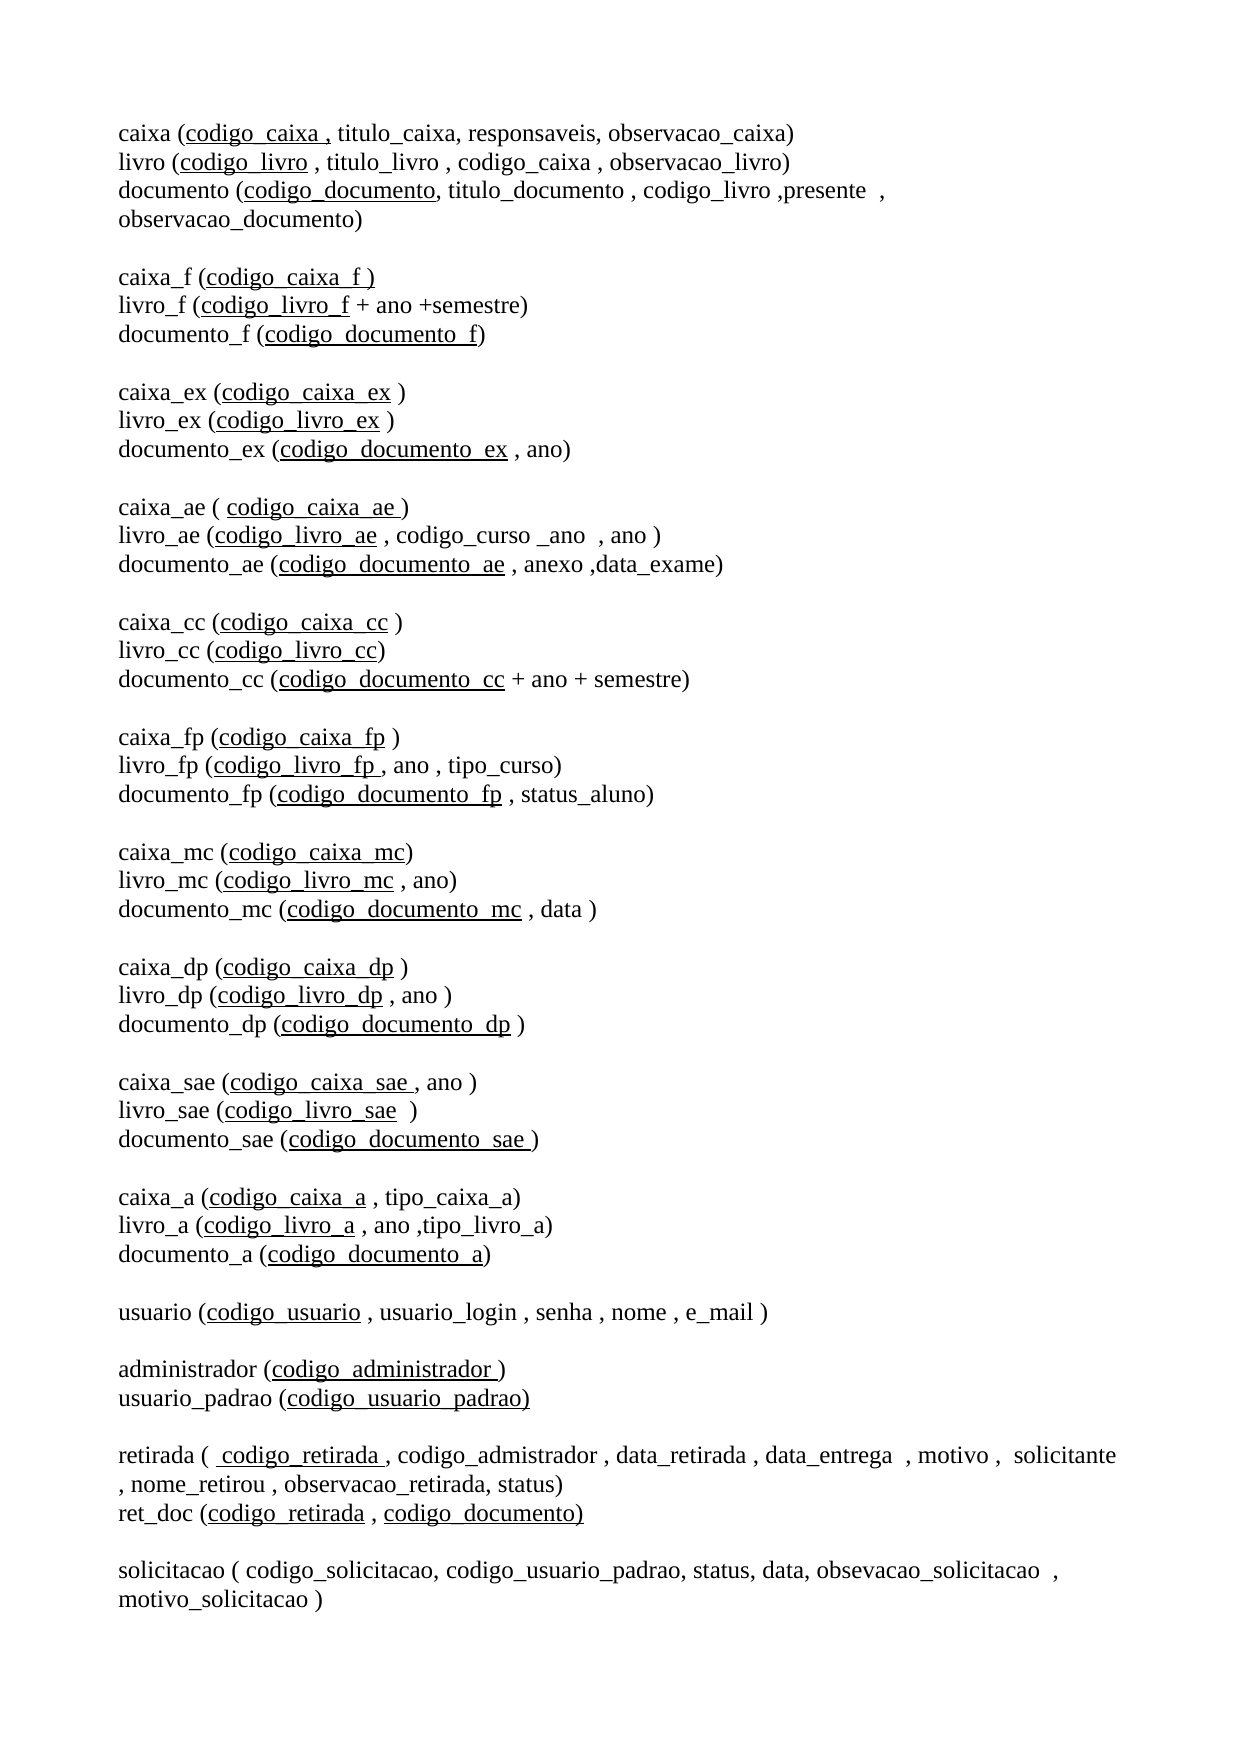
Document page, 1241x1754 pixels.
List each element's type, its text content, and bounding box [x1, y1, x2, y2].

text usuario_padrao (codigo_usuario_padrao) [118, 1383, 1122, 1412]
text documento_fp (codigo_documento_fp , status_aluno) [118, 779, 1122, 808]
text livro_a (codigo_livro_a , ano ,tipo_livro_a) [118, 1211, 1122, 1239]
text documento_sae (codigo_documento_sae ) [118, 1124, 1122, 1153]
text caixa_f (codigo_caixa_f ) [118, 262, 1122, 291]
text caixa_sae (codigo_caixa_sae , ano ) [118, 1067, 1122, 1096]
text livro (codigo_livro , titulo_livro , codigo_caixa , observacao_livro) [118, 147, 1122, 176]
text caixa_dp (codigo_caixa_dp ) [118, 952, 1122, 981]
text livro_mc (codigo_livro_mc , ano) [118, 866, 1122, 894]
text documento_a (codigo_documento_a) [118, 1239, 1122, 1268]
text administrador (codigo_administrador ) [118, 1354, 1122, 1383]
text documento_dp (codigo_documento_dp ) [118, 1009, 1122, 1038]
text livro_cc (codigo_livro_cc) [118, 636, 1122, 664]
text caixa_a (codigo_caixa_a , tipo_caixa_a) [118, 1182, 1122, 1211]
text solicitacao ( codigo_solicitacao, codigo_usuario_padrao, status, data, obsevacao_solicitacao , motivo_solicitacao ) [118, 1556, 1122, 1613]
text documento_ae (codigo_documento_ae , anexo ,data_exame) [118, 549, 1122, 578]
text livro_f (codigo_livro_f + ano +semestre) [118, 291, 1122, 319]
text ret_doc (codigo_retirada , codigo_documento) [118, 1498, 1122, 1527]
text caixa_fp (codigo_caixa_fp ) [118, 722, 1122, 751]
text documento_f (codigo_documento_f) [118, 319, 1122, 348]
text caixa_ex (codigo_caixa_ex ) [118, 377, 1122, 406]
text retirada ( codigo_retirada , codigo_admistrador , data_retirada , data_entrega , motivo , solicitante , nome_retirou , observacao_retirada, status) [118, 1441, 1122, 1498]
text documento_ex (codigo_documento_ex , ano) [118, 434, 1122, 463]
text documento_mc (codigo_documento_mc , data ) [118, 894, 1122, 923]
text documento (codigo_documento, titulo_documento , codigo_livro ,presente , observacao_documento) [118, 176, 1122, 233]
text caixa (codigo_caixa , titulo_caixa, responsaveis, observacao_caixa) [118, 118, 1122, 147]
text caixa_ae ( codigo_caixa_ae ) [118, 492, 1122, 521]
text caixa_cc (codigo_caixa_cc ) [118, 607, 1122, 636]
text documento_cc (codigo_documento_cc + ano + semestre) [118, 664, 1122, 693]
text livro_ae (codigo_livro_ae , codigo_curso _ano , ano ) [118, 521, 1122, 549]
text livro_fp (codigo_livro_fp , ano , tipo_curso) [118, 751, 1122, 779]
text livro_dp (codigo_livro_dp , ano ) [118, 981, 1122, 1009]
text caixa_mc (codigo_caixa_mc) [118, 837, 1122, 866]
text livro_ex (codigo_livro_ex ) [118, 406, 1122, 434]
text usuario (codigo_usuario , usuario_login , senha , nome , e_mail ) [118, 1297, 1122, 1326]
text livro_sae (codigo_livro_sae ) [118, 1096, 1122, 1124]
